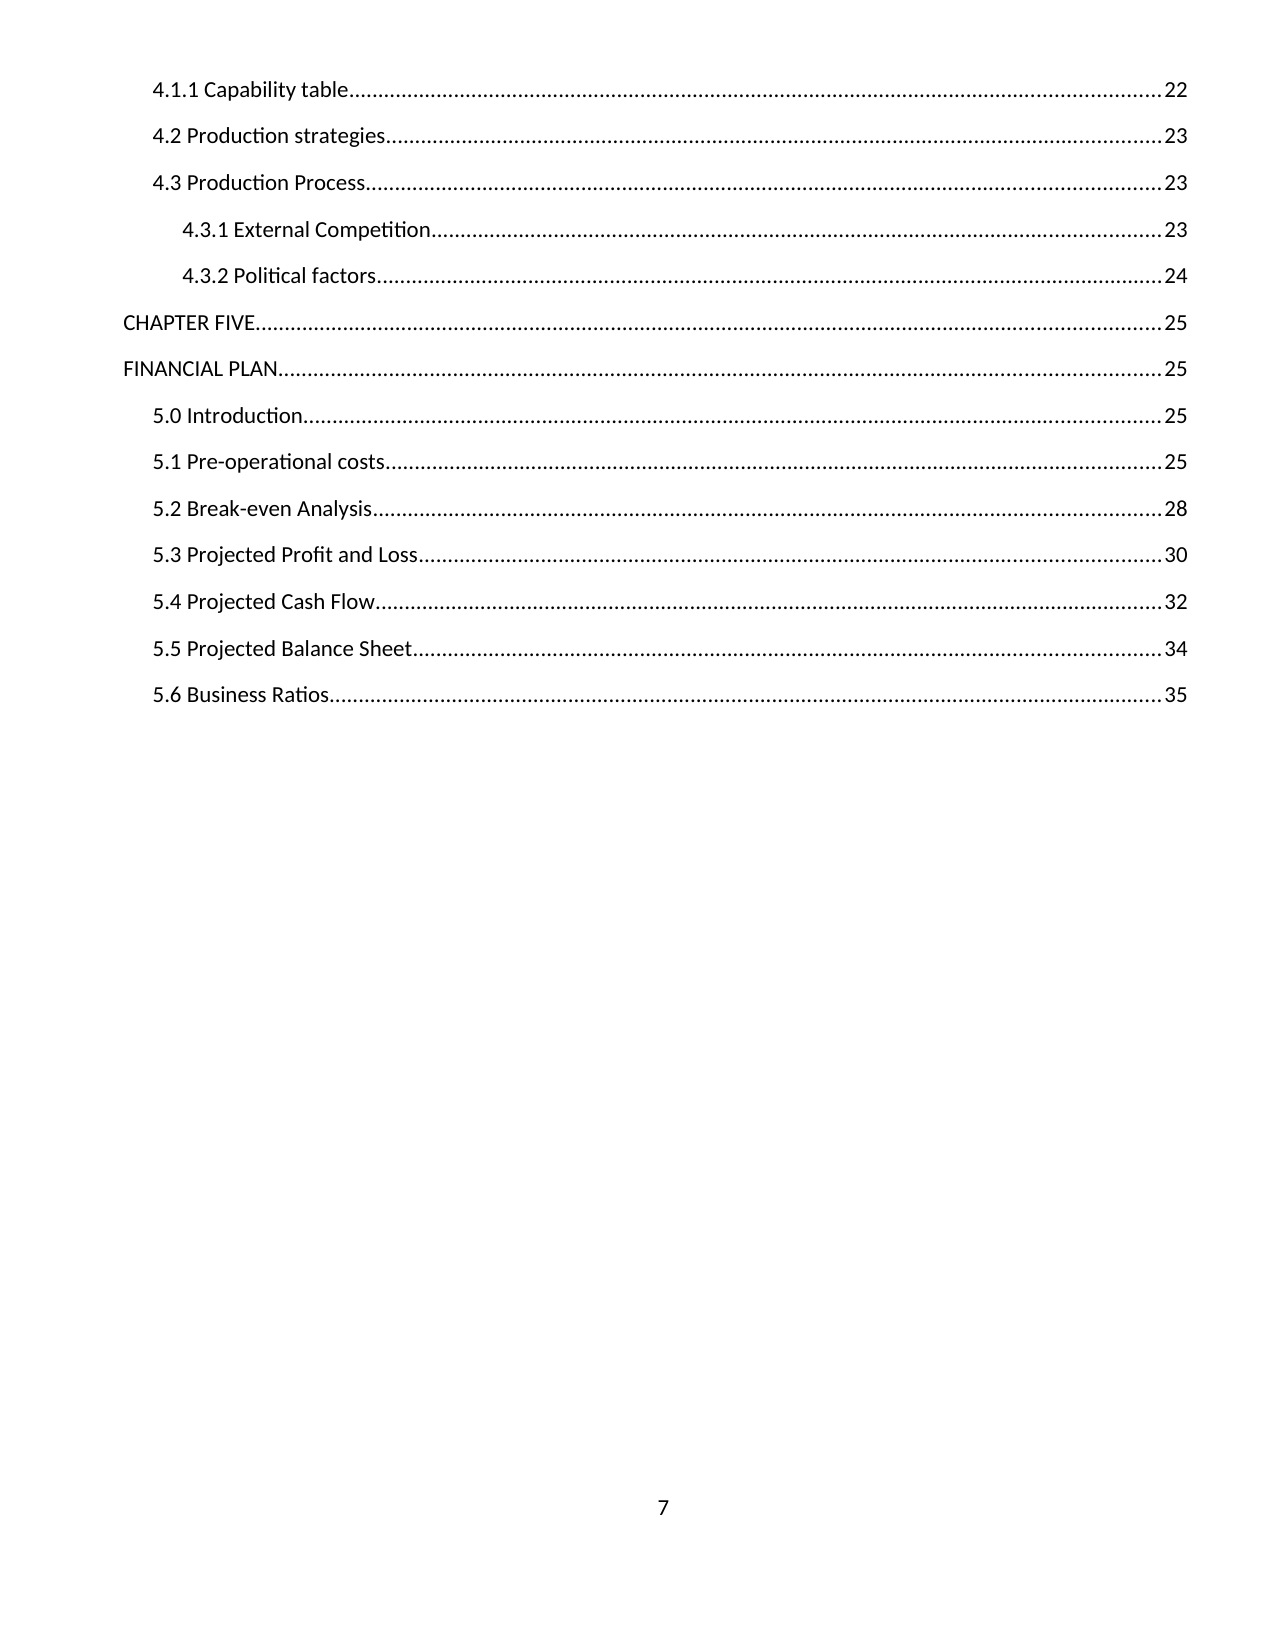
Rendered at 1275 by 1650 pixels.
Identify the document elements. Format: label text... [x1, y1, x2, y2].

text CHAPTER FIVE 25 [123, 308, 1187, 336]
text FINANCIAL PLAN 25 [123, 354, 1187, 382]
text 5.5 Projected Balance Sheet 34 [152, 634, 1187, 662]
text 5.2 Break-even Analysis 28 [152, 494, 1187, 522]
text 5.4 Projected Cash Flow 32 [152, 587, 1187, 615]
text 5.6 Business Ratios 35 [152, 680, 1187, 708]
text 5.1 Pre-operational costs 25 [152, 447, 1187, 476]
text 5.0 Introduction 25 [152, 401, 1187, 429]
text 5.3 Projected Profit and Loss 30 [152, 541, 1187, 569]
text 4.3.2 Political factors 24 [182, 261, 1187, 289]
text 4.3 Production Process 23 [152, 168, 1187, 196]
text 4.1.1 Capability table 22 [152, 75, 1187, 103]
text 4.2 Production strategies 23 [152, 122, 1187, 149]
text 4.3.1 External Competition 23 [182, 215, 1187, 243]
